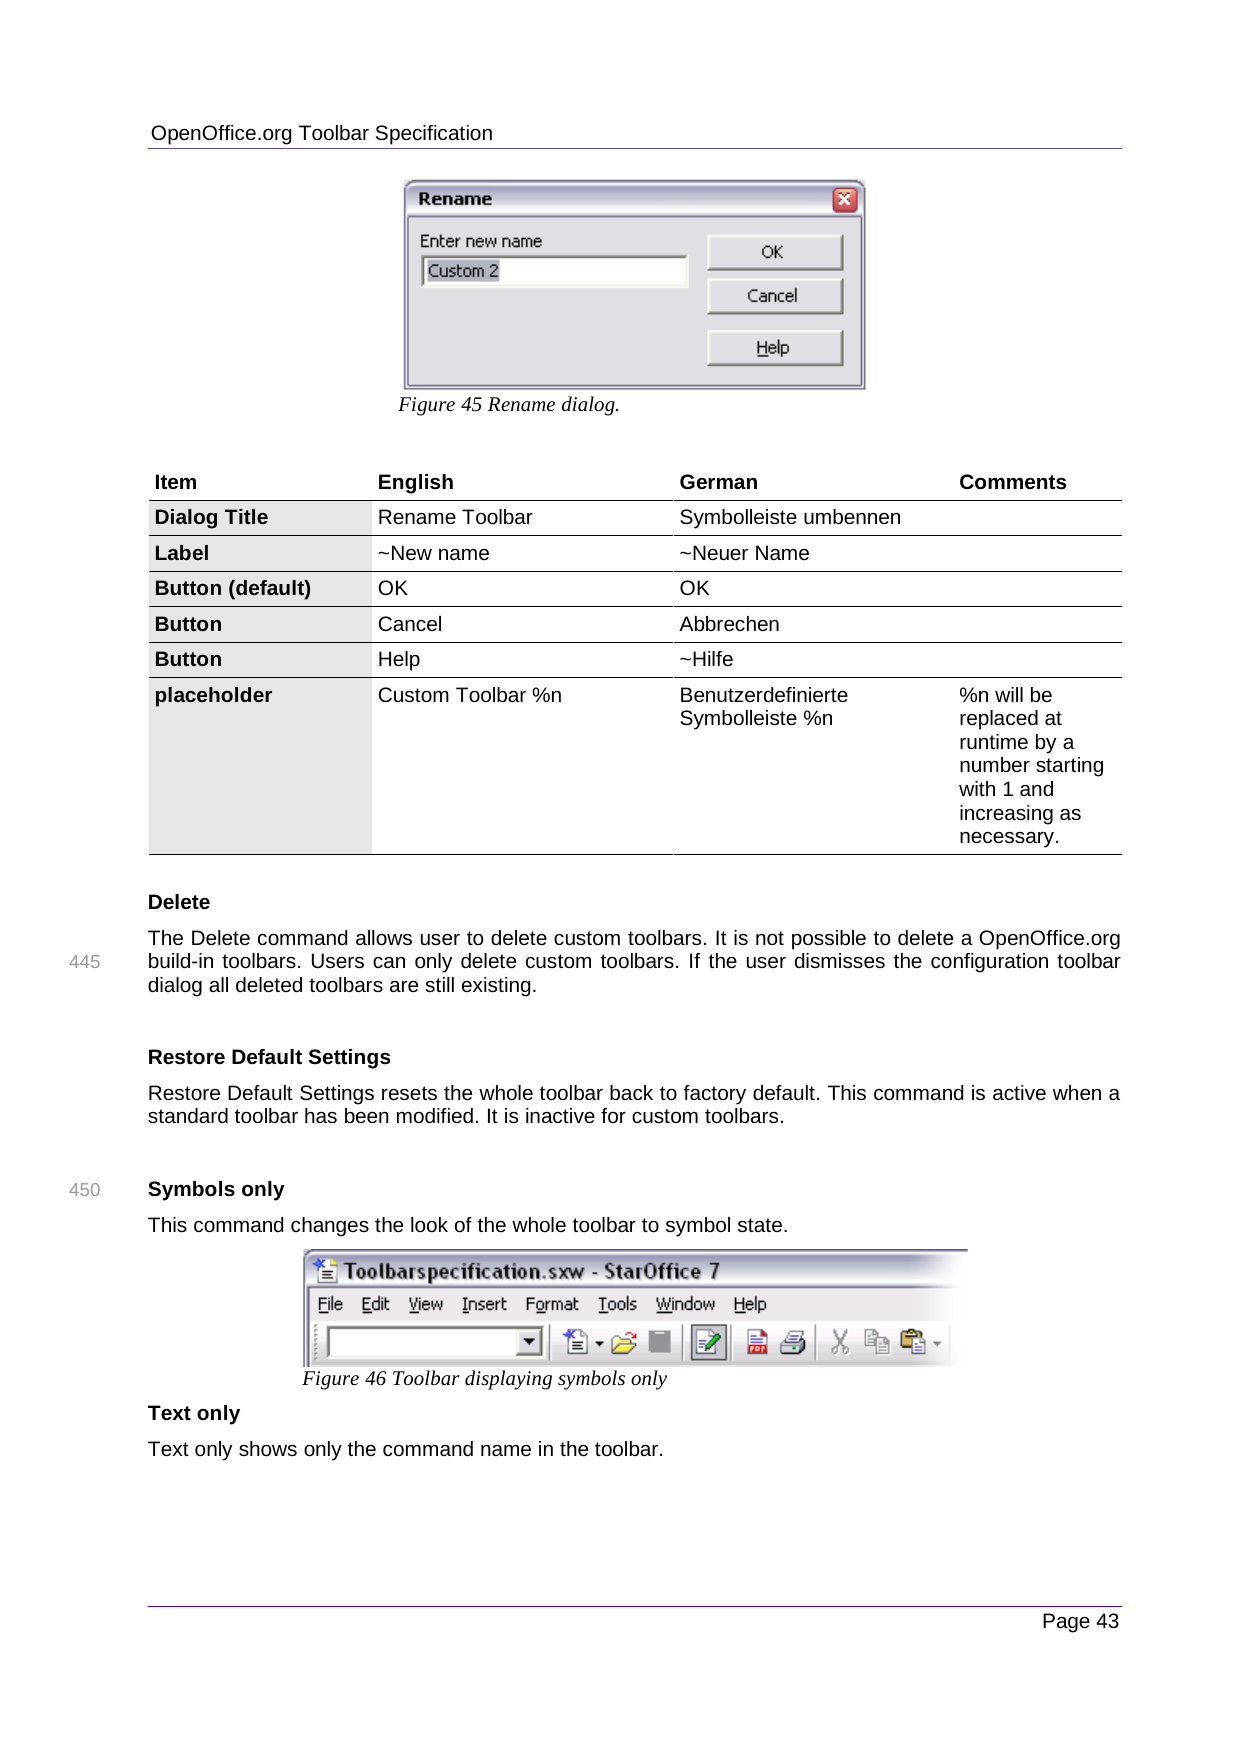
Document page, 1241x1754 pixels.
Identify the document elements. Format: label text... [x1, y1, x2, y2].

picture [398, 177, 872, 393]
table_cell Dialog Title [149, 501, 372, 535]
text The Delete command allows user to delete custom toolbars. It is not possible to delete a OpenOffice.org build-in toolbars. Users can only delete custom toolbars. If the user dismisses the configuration toolbar dialog all deleted toolbars are still existing. [148, 926, 1122, 997]
table_cell Abbrechen [674, 607, 953, 642]
table_header Item [149, 464, 372, 500]
table_cell ~Hilfe [674, 643, 953, 677]
table_cell Custom Toolbar %n [372, 678, 673, 854]
table_cell Label [149, 536, 372, 571]
table_cell placeholder [149, 678, 372, 854]
table_cell OK [674, 572, 953, 606]
text Delete [148, 890, 1122, 914]
text This command changes the look of the whole toolbar to symbol state. [148, 1213, 1122, 1237]
table_cell %n will be replaced at runtime by a number starting with 1 and increasing as necessary. [953, 678, 1122, 854]
table_cell Rename Toolbar [372, 501, 673, 535]
picture [302, 1249, 968, 1367]
table_cell [953, 572, 1122, 606]
table_cell ~New name [372, 536, 673, 571]
text Figure 45 Rename dialog. [398, 393, 872, 416]
table_header English [372, 464, 673, 500]
table_cell Symbolleiste umbennen [674, 501, 953, 535]
table_cell Help [372, 643, 673, 677]
table_cell ~Neuer Name [674, 536, 953, 571]
text Restore Default Settings [148, 1045, 1122, 1069]
table_cell Benutzerdefinierte Symbolleiste %n [674, 678, 953, 854]
table_cell Button (default) [149, 572, 372, 606]
table_cell [953, 536, 1122, 571]
table_cell Button [149, 607, 372, 642]
table_cell Cancel [372, 607, 673, 642]
text Symbols only [148, 1177, 1122, 1201]
table_cell [953, 643, 1122, 677]
table_header Comments [953, 464, 1122, 500]
table_cell [953, 607, 1122, 642]
text Text only [148, 1402, 1122, 1425]
text Text only shows only the command name in the toolbar. [148, 1438, 1122, 1461]
table_header German [674, 464, 953, 500]
table_cell OK [372, 572, 673, 606]
text Restore Default Settings resets the whole toolbar back to factory default. This command is active when a standard toolbar has been modified. It is inactive for custom toolbars. [148, 1081, 1122, 1128]
table_cell Button [149, 643, 372, 677]
table_cell [953, 501, 1122, 535]
text Figure 46 Toolbar displaying symbols only [302, 1367, 968, 1389]
